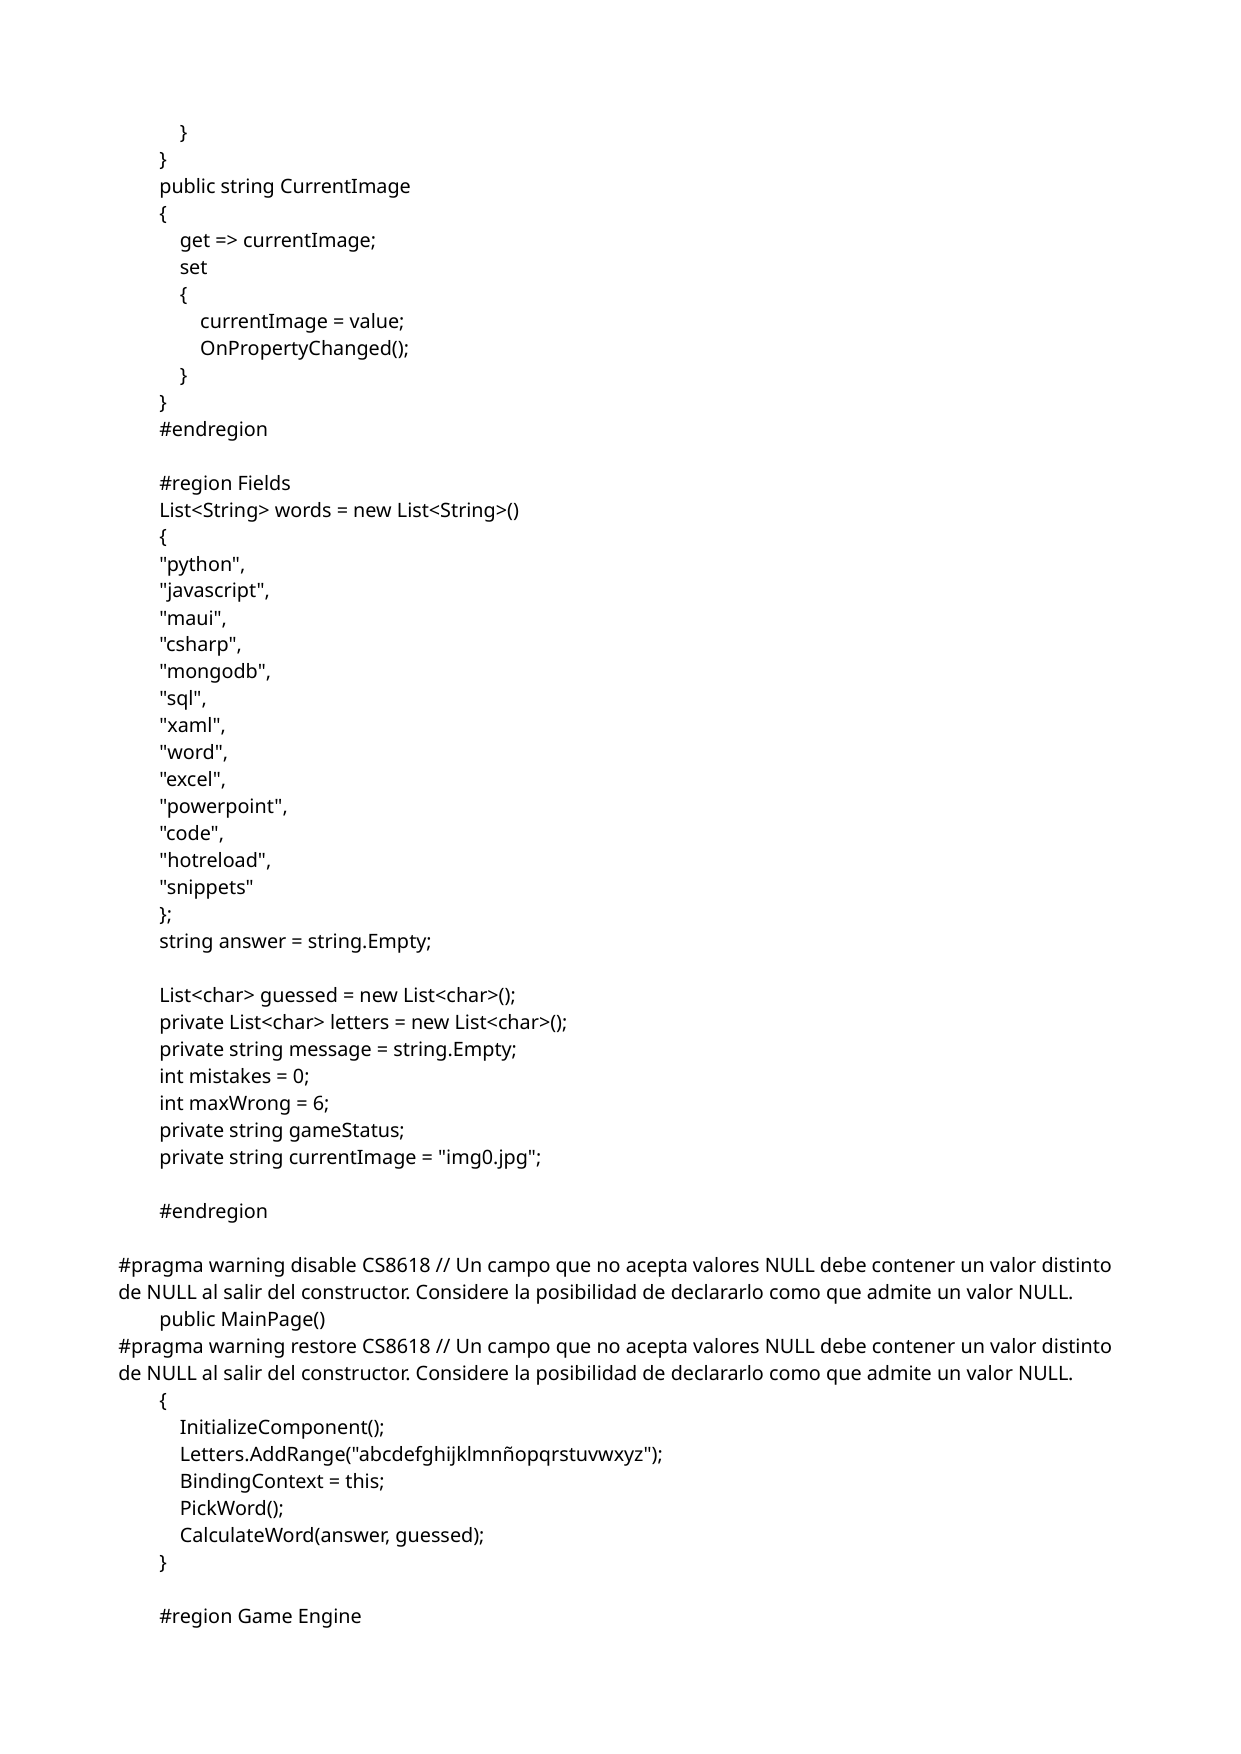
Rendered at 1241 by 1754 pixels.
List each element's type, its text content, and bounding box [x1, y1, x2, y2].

text private string message = string.Empty; [118, 1035, 1122, 1062]
text "excel", [118, 766, 1122, 793]
text private string currentImage = "img0.jpg"; [118, 1143, 1122, 1170]
text "code", [118, 819, 1122, 847]
text public string CurrentImage [118, 172, 1122, 199]
text #pragma warning disable CS8618 // Un campo que no acepta valores NULL debe contener un valor distinto de NULL al salir del constructor. Considere la posibilidad de declararlo como que admite un valor NULL. [118, 1251, 1122, 1305]
text "maui", [118, 604, 1122, 631]
text #endregion [118, 1197, 1122, 1224]
text int maxWrong = 6; [118, 1089, 1122, 1116]
text OnPropertyChanged(); [118, 334, 1122, 361]
text "xaml", [118, 712, 1122, 739]
text } [118, 118, 1122, 145]
text PickWord(); [118, 1494, 1122, 1521]
text set [118, 253, 1122, 280]
text private List<char> letters = new List<char>(); [118, 1008, 1122, 1035]
text List<char> guessed = new List<char>(); [118, 981, 1122, 1008]
text Letters.AddRange("abcdefghijklmnñopqrstuvwxyz"); [118, 1440, 1122, 1467]
text int mistakes = 0; [118, 1062, 1122, 1089]
text get => currentImage; [118, 226, 1122, 253]
text "csharp", [118, 631, 1122, 658]
text } [118, 145, 1122, 172]
text { [118, 523, 1122, 550]
text InitializeComponent(); [118, 1413, 1122, 1440]
text CalculateWord(answer, guessed); [118, 1521, 1122, 1548]
text BindingContext = this; [118, 1467, 1122, 1494]
text public MainPage() [118, 1305, 1122, 1332]
text } [118, 1548, 1122, 1575]
text "mongodb", [118, 658, 1122, 685]
text { [118, 280, 1122, 307]
text "sql", [118, 685, 1122, 712]
text string answer = string.Empty; [118, 927, 1122, 954]
text "hotreload", [118, 847, 1122, 873]
text List<String> words = new List<String>() [118, 496, 1122, 523]
text } [118, 388, 1122, 415]
text }; [118, 901, 1122, 927]
text #region Fields [118, 469, 1122, 496]
text #region Game Engine [118, 1602, 1122, 1629]
text "python", [118, 550, 1122, 577]
text } [118, 361, 1122, 388]
text #endregion [118, 415, 1122, 442]
text { [118, 1386, 1122, 1413]
text currentImage = value; [118, 307, 1122, 334]
text #pragma warning restore CS8618 // Un campo que no acepta valores NULL debe contener un valor distinto de NULL al salir del constructor. Considere la posibilidad de declararlo como que admite un valor NULL. [118, 1332, 1122, 1386]
text "word", [118, 739, 1122, 766]
text "snippets" [118, 873, 1122, 901]
text private string gameStatus; [118, 1116, 1122, 1143]
text "powerpoint", [118, 793, 1122, 819]
text { [118, 199, 1122, 226]
text "javascript", [118, 577, 1122, 604]
